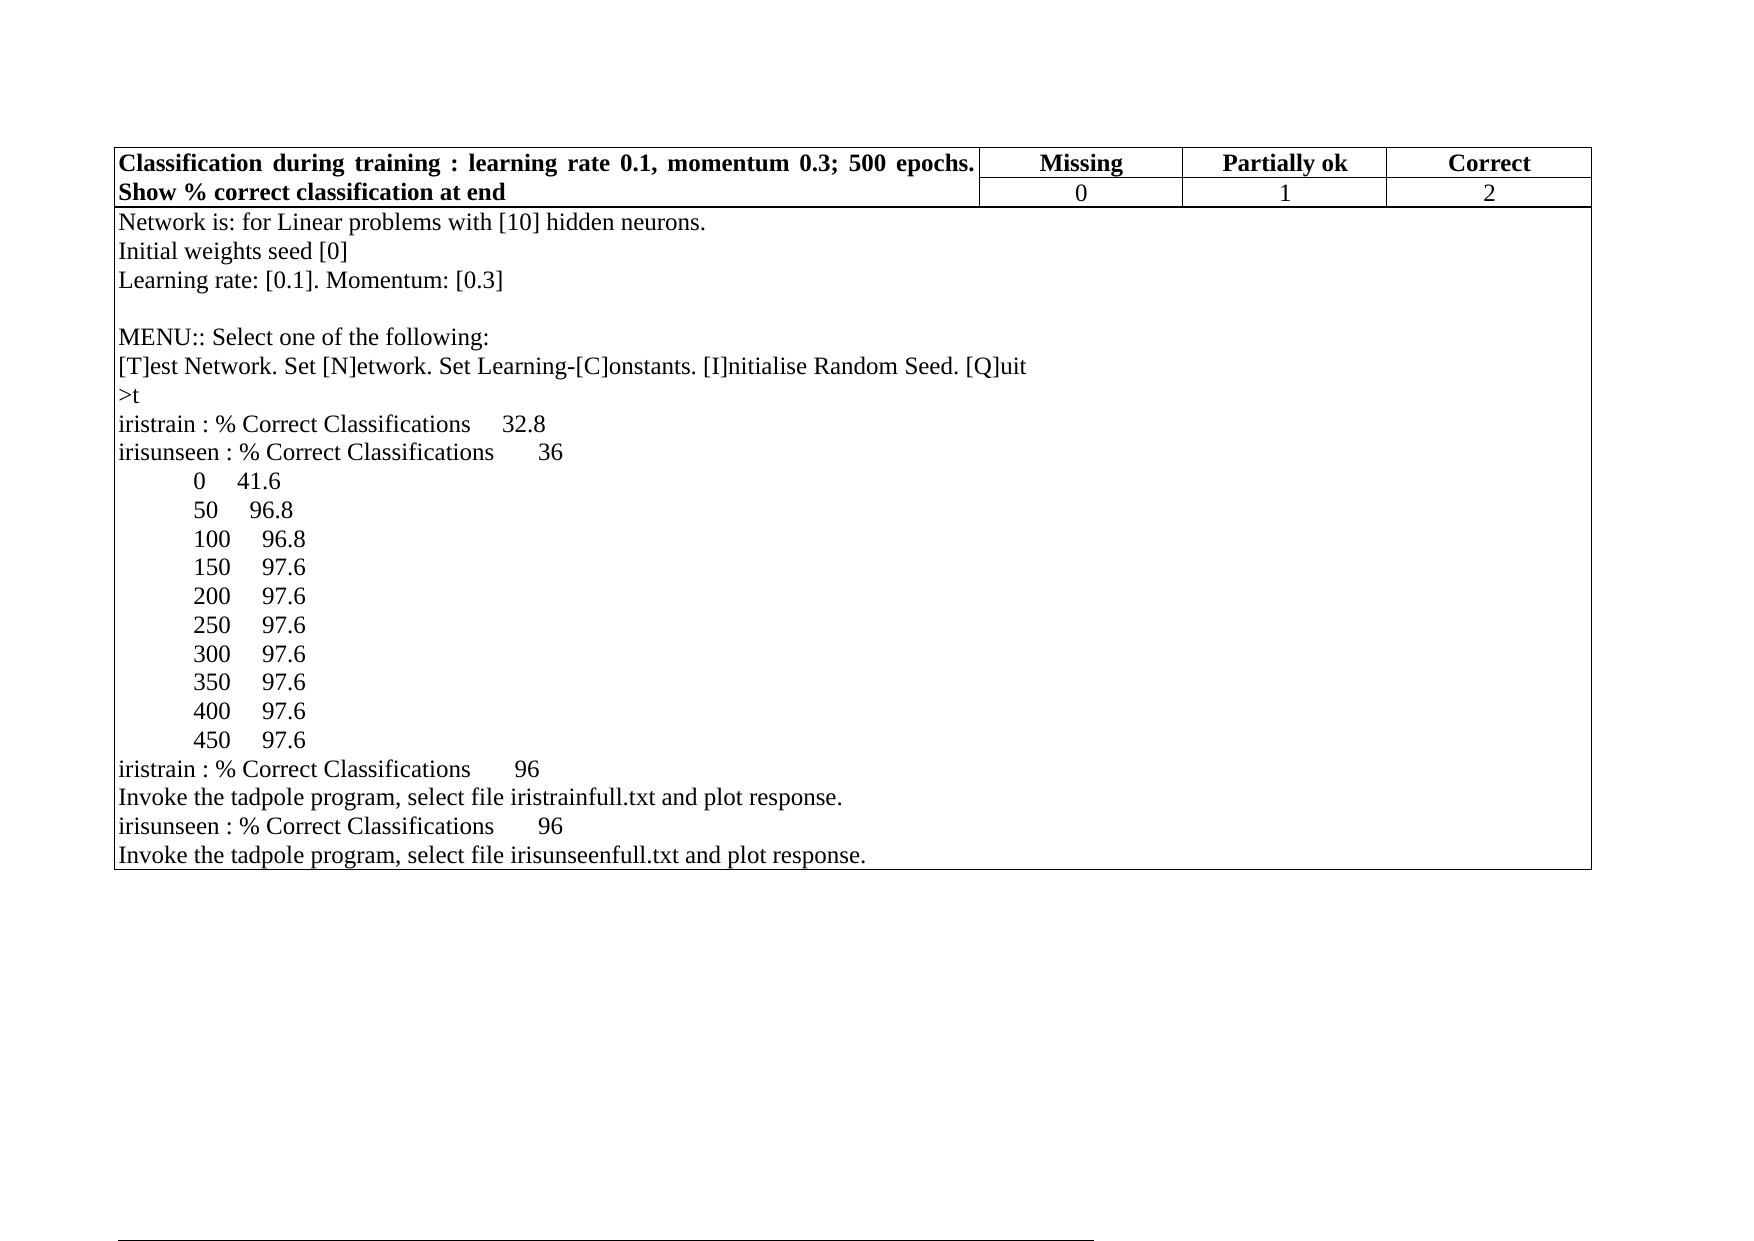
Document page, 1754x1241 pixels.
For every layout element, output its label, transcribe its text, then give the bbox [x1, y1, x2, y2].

table_header Classification during training : learning rate 0.1, momentum 0.3; 500 epochs. Show % correct classification at end [115, 148, 979, 206]
table_header Correct [1387, 148, 1591, 177]
table_cell 2 [1387, 178, 1591, 206]
table_cell Network is: for Linear problems with [10] hidden neurons. Initial weights seed [0] Learning rate: [0.1]. Momentum: [0.3] MENU:: Select one of the following: [T]est Network. Set [N]etwork. Set Learning-[C]onstants. [I]nitialise Random Seed. [Q]uit >t iristrain : % Correct Classifications 32.8 irisunseen : % Correct Classifications 36 0 41.6 50 96.8 100 96.8 150 97.6 200 97.6 250 97.6 300 97.6 350 97.6 400 97.6 450 97.6 iristrain : % Correct Classifications 96 Invoke the tadpole program, select file iristrainfull.txt and plot response. irisunseen : % Correct Classifications 96 Invoke the tadpole program, select file irisunseenfull.txt and plot response. [115, 208, 1591, 869]
table_cell 1 [1183, 178, 1386, 206]
table_cell 0 [980, 178, 1182, 206]
table_header Missing [980, 148, 1182, 177]
table_header Partially ok [1183, 148, 1386, 177]
